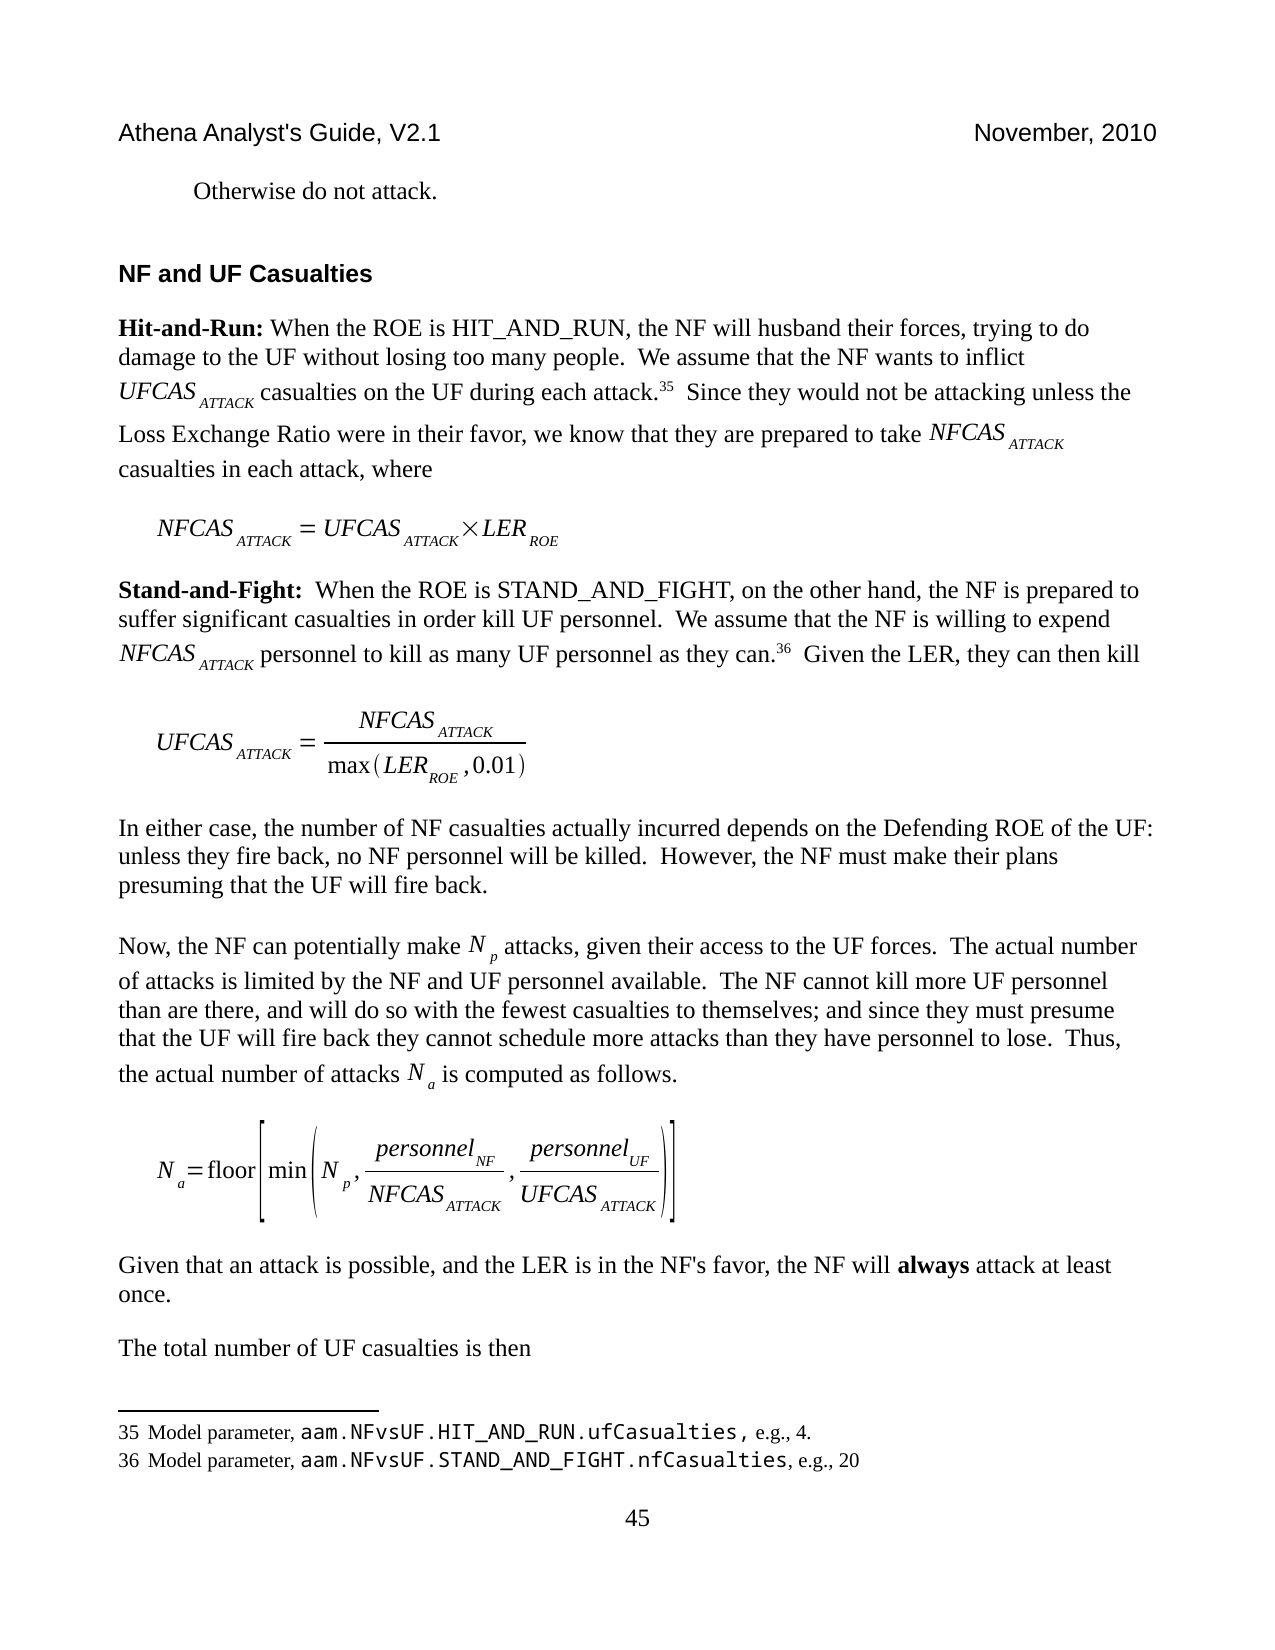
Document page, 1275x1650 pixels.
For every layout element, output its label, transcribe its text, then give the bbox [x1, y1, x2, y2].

text Model parameter, aam.NFvsUF.STAND_AND_FIGHT.nfCasualties, e.g., 20 [118, 1445, 1157, 1474]
text Otherwise do not attack. [156, 176, 1157, 205]
text The total number of UF casualties is then [118, 1333, 1157, 1362]
subtitle NF and UF Casualties [118, 259, 1157, 288]
text Hit-and-Run: When the ROE is HIT_AND_RUN, the NF will husband their forces, trying to do damage to the UF without losing too many people. We assume that the NF wants to inflict casualties on the UF during each attack. Since they would not be attacking unless the Loss Exchange Ratio were in their favor, we know that they are prepared to take casualties in each attack, where [118, 313, 1157, 483]
text Now, the NF can potentially make attacks, given their access to the UF forces. The actual number of attacks is limited by the NF and UF personnel available. The NF cannot kill more UF personnel than are there, and will do so with the fewest casualties to themselves; and since they must presume that the UF will fire back they cannot schedule more attacks than they have personnel to lose. Thus, the actual number of attacks is computed as follows. [118, 924, 1157, 1094]
text Stand-and-Fight: When the ROE is STAND_AND_FIGHT, on the other hand, the NF is prepared to suffer significant casualties in order kill UF personnel. We assume that the NF is willing to expend personnel to kill as many UF personnel as they can. Given the LER, they can then kill [118, 576, 1157, 675]
text In either case, the number of NF casualties actually incurred depends on the Defending ROE of the UF: unless they fire back, no NF personnel will be killed. However, the NF must make their plans presuming that the UF will fire back. [118, 813, 1157, 899]
text Given that an attack is possible, and the LER is in the NF's favor, the NF will always attack at least once. [118, 1250, 1157, 1307]
text Model parameter, aam.NFvsUF.HIT_AND_RUN.ufCasualties, e.g., 4. [118, 1417, 1157, 1445]
